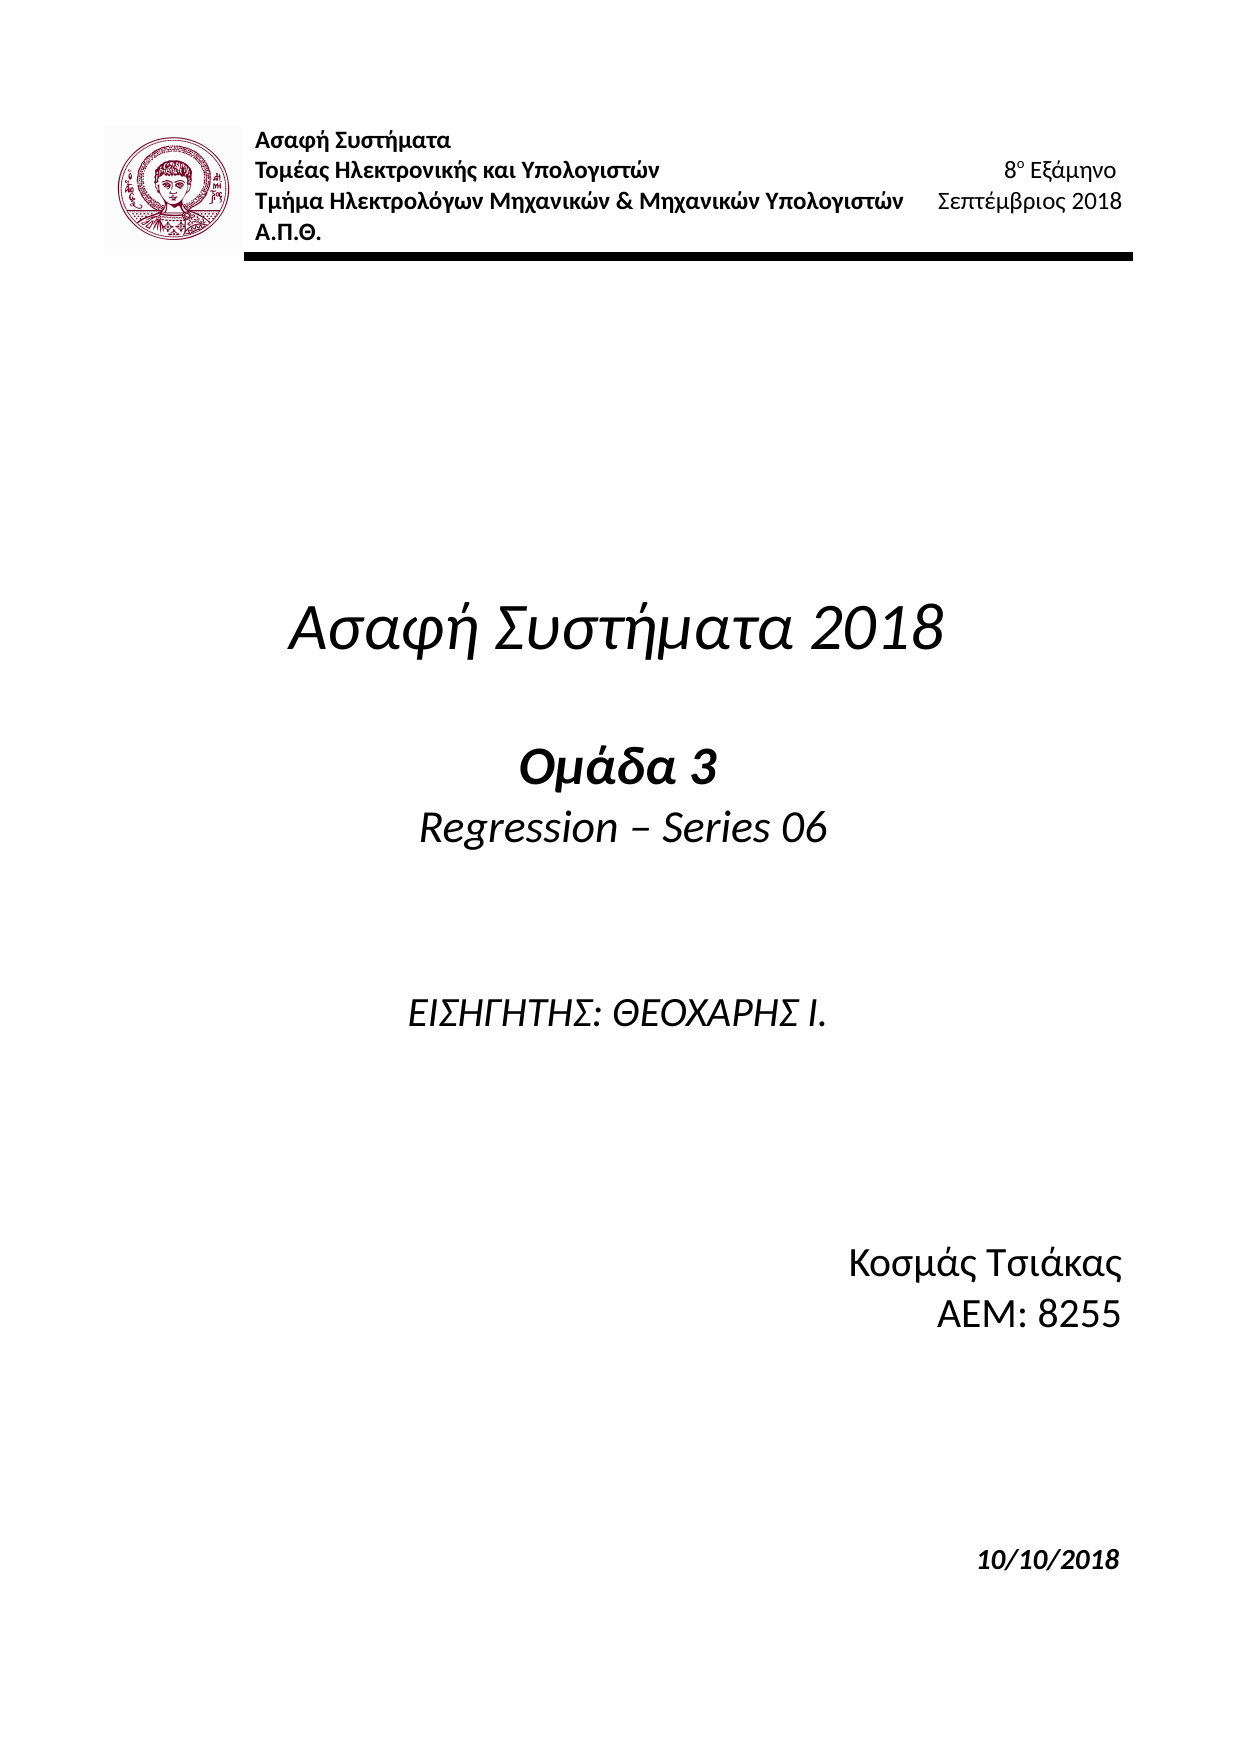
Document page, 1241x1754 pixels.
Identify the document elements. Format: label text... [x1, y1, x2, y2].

text Ομάδα 3 [118, 732, 1122, 798]
picture [103, 125, 243, 254]
text Κοσμάς Τσιάκας [118, 1236, 1122, 1287]
text ΕΙΣΗΓΗΤΗΣ: ΘΕΟΧΑΡΗΣ Ι. [118, 986, 1122, 1037]
text Ασαφή Συστήματα 2018 [118, 584, 1122, 666]
text Regression – Series 06 [118, 798, 1122, 854]
text 10/10/2018 [118, 1541, 1122, 1576]
text ΑΕΜ: 8255 [118, 1287, 1122, 1337]
